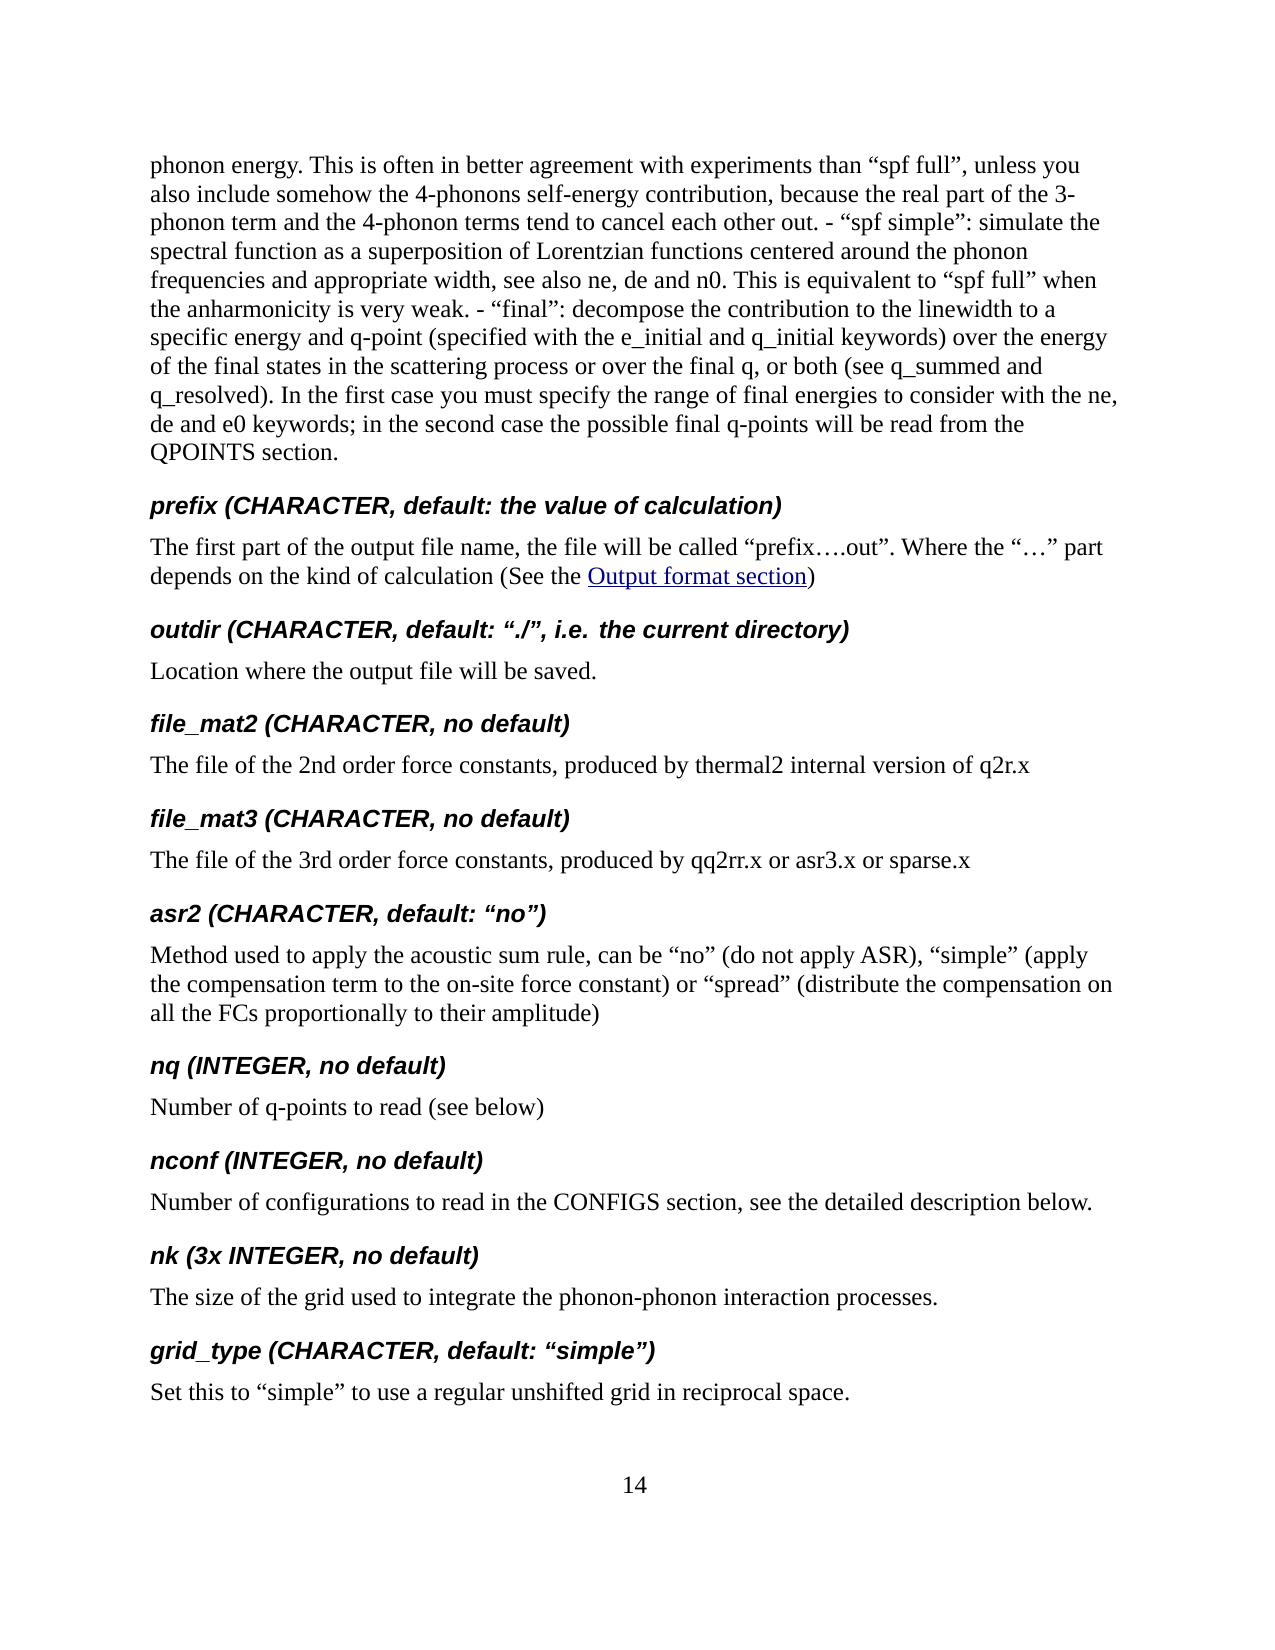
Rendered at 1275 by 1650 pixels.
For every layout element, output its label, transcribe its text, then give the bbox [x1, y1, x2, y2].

subtitle nconf (INTEGER, no default) [150, 1146, 1125, 1175]
text phonon energy. This is often in better agreement with experiments than “spf full”, unless you also include somehow the 4-phonons self-energy contribution, because the real part of the 3-phonon term and the 4-phonon terms tend to cancel each other out. - “spf simple”: simulate the spectral function as a superposition of Lorentzian functions centered around the phonon frequencies and appropriate width, see also ne, de and n0. This is equivalent to “spf full” when the anharmonicity is very weak. - “final”: decompose the contribution to the linewidth to a specific energy and q-point (specified with the e_initial and q_initial keywords) over the energy of the final states in the scattering process or over the final q, or both (see q_summed and q_resolved). In the first case you must specify the range of final energies to consider with the ne, de and e0 keywords; in the second case the possible final q-points will be read from the QPOINTS section. [150, 150, 1125, 466]
subtitle prefix (CHARACTER, default: the value of calculation) [150, 491, 1125, 520]
text Number of configurations to read in the CONFIGS section, see the detailed description below. [150, 1187, 1125, 1216]
subtitle asr2 (CHARACTER, default: “no”) [150, 899, 1125, 928]
subtitle grid_type (CHARACTER, default: “simple”) [150, 1336, 1125, 1364]
text The file of the 2nd order force constants, produced by thermal2 internal version of q2r.x [150, 751, 1125, 779]
subtitle file_mat3 (CHARACTER, no default) [150, 804, 1125, 833]
text The first part of the output file name, the file will be called “prefix….out”. Where the “…” part depends on the kind of calculation (See the Output format section) [150, 532, 1125, 590]
subtitle file_mat2 (CHARACTER, no default) [150, 709, 1125, 738]
subtitle outdir (CHARACTER, default: “./”, i.e. the current directory) [150, 615, 1125, 643]
text The size of the grid used to integrate the phonon-phonon interaction processes. [150, 1282, 1125, 1311]
subtitle nq (INTEGER, no default) [150, 1051, 1125, 1080]
text Set this to “simple” to use a regular unshifted grid in reciprocal space. [150, 1377, 1125, 1406]
text Location where the output file will be saved. [150, 656, 1125, 684]
text Number of q-points to read (see below) [150, 1092, 1125, 1121]
text Method used to apply the acoustic sum rule, can be “no” (do not apply ASR), “simple” (apply the compensation term to the on-site force constant) or “spread” (distribute the compensation on all the FCs proportionally to their amplitude) [150, 940, 1125, 1026]
subtitle nk (3x INTEGER, no default) [150, 1241, 1125, 1269]
text The file of the 3rd order force constants, produced by qq2rr.x or asr3.x or sparse.x [150, 845, 1125, 874]
